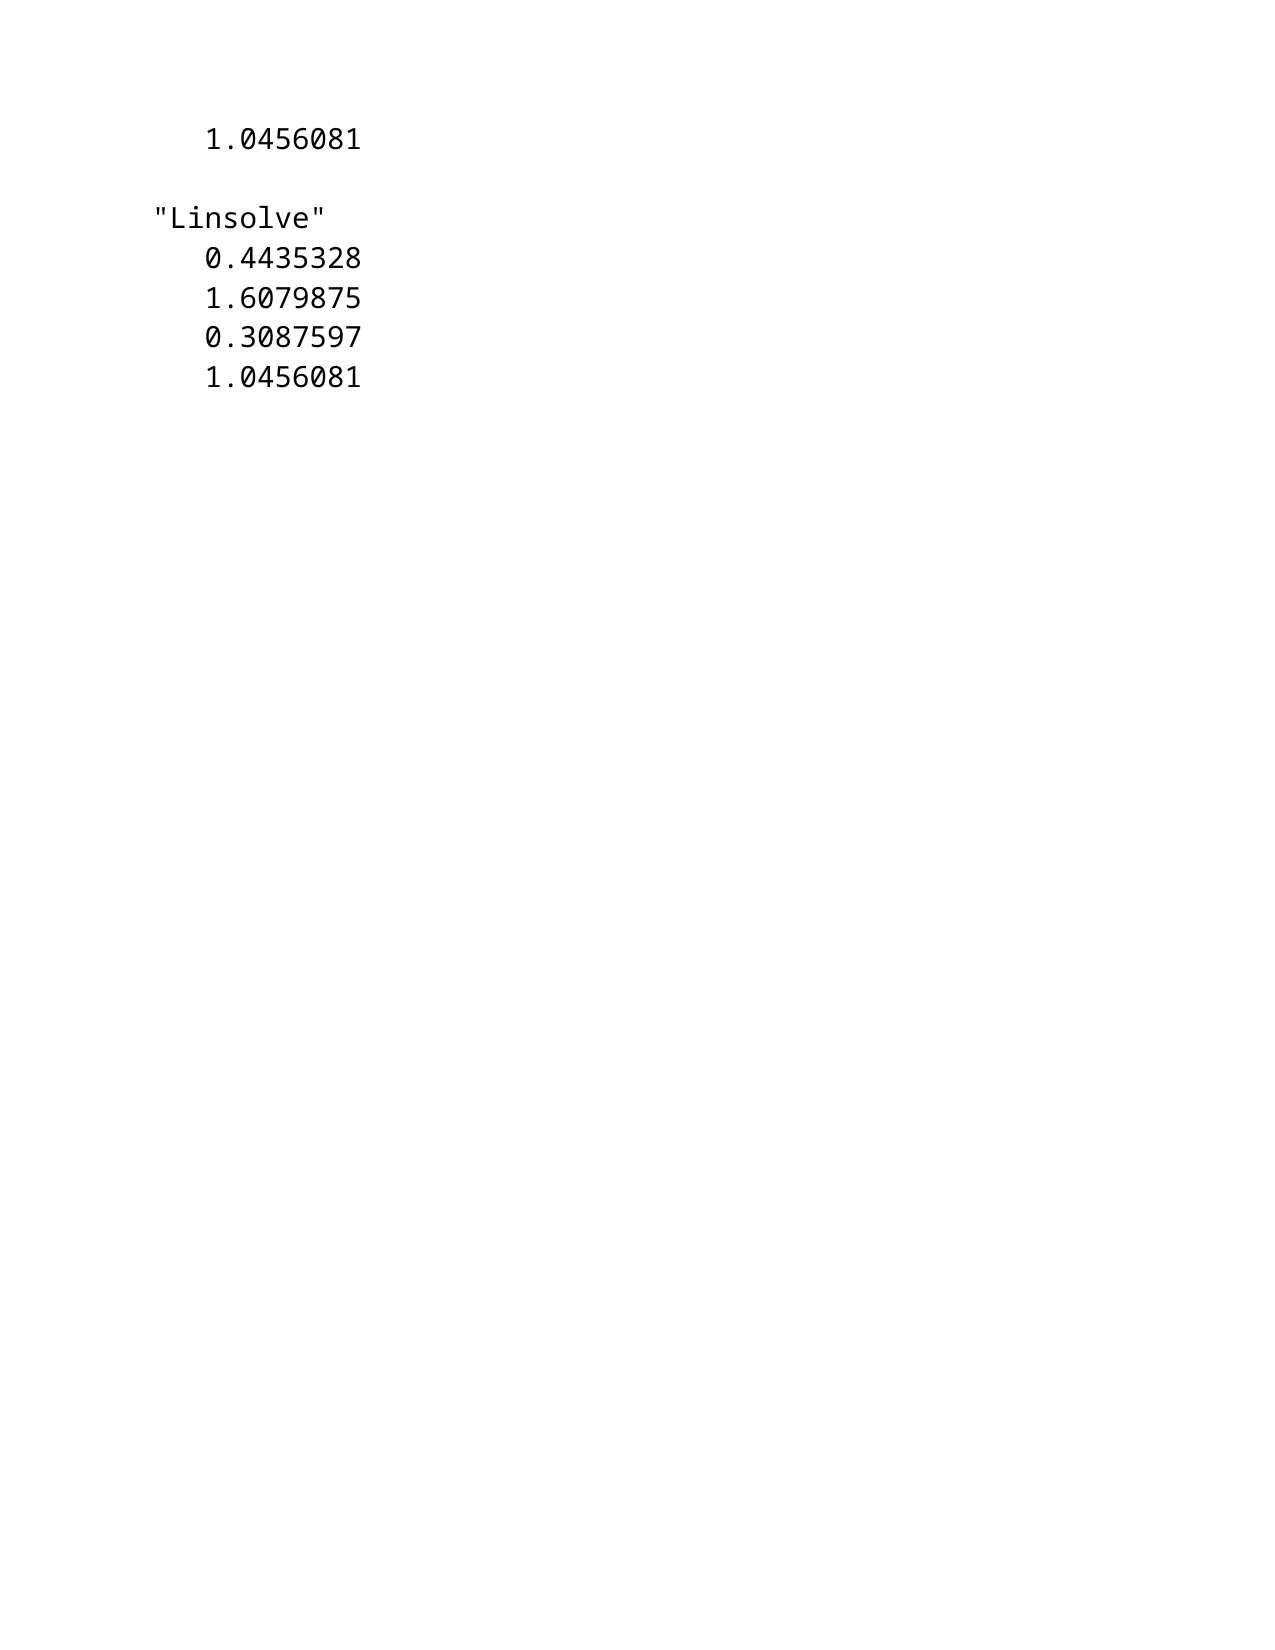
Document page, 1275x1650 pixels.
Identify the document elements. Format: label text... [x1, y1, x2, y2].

text "Linsolve" [152, 197, 1156, 237]
text 1.0456081 [152, 356, 1156, 396]
text 0.3087597 [152, 317, 1156, 356]
text 0.4435328 [152, 237, 1156, 277]
text 1.0456081 [152, 118, 1156, 158]
text 1.6079875 [152, 277, 1156, 317]
